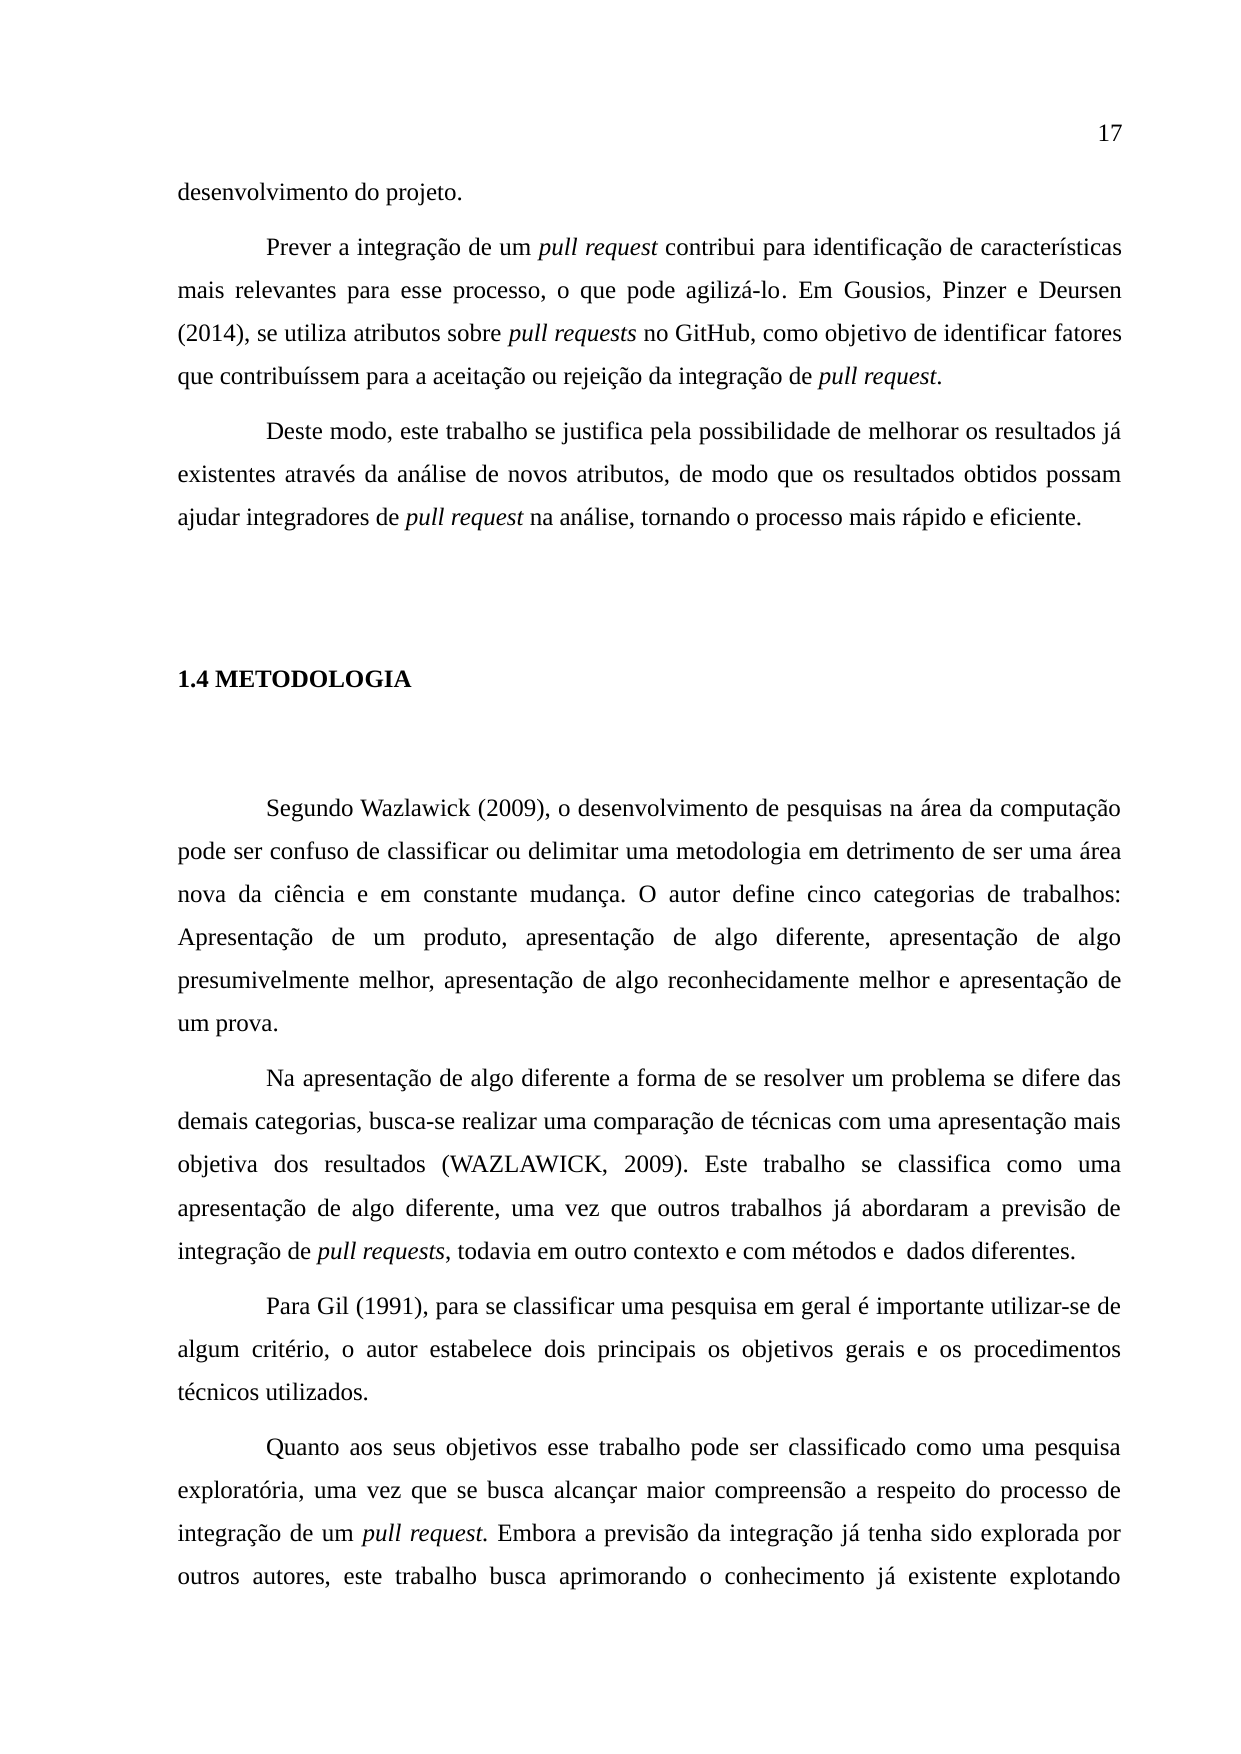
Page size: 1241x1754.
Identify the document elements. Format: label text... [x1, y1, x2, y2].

text Quanto aos seus objetivos esse trabalho pode ser classificado como uma pesquisa exploratória, uma vez que se busca alcançar maior compreensão a respeito do processo de integração de um pull request. Embora a previsão da integração já tenha sido explorada por outros autores, este trabalho busca aprimorando o conhecimento já existente explotando [177, 1432, 1122, 1590]
text Segundo Wazlawick (2009), o desenvolvimento de pesquisas na área da computação pode ser confuso de classificar ou delimitar uma metodologia em detrimento de ser uma área nova da ciência e em constante mudança. O autor define cinco categorias de trabalhos: Apresentação de um produto, apresentação de algo diferente, apresentação de algo presumivelmente melhor, apresentação de algo reconhecidamente melhor e apresentação de um prova. [177, 793, 1122, 1037]
text Deste modo, este trabalho se justifica pela possibilidade de melhorar os resultados já existentes através da análise de novos atributos, de modo que os resultados obtidos possam ajudar integradores de pull request na análise, tornando o processo mais rápido e eficiente. [177, 416, 1122, 531]
text Na apresentação de algo diferente a forma de se resolver um problema se difere das demais categorias, busca-se realizar uma comparação de técnicas com uma apresentação mais objetiva dos resultados (WAZLAWICK, 2009). Este trabalho se classifica como uma apresentação de algo diferente, uma vez que outros trabalhos já abordaram a previsão de integração de pull requests, todavia em outro contexto e com métodos e dados diferentes. [177, 1063, 1122, 1264]
text 1.4 Metodologia [177, 664, 1122, 692]
text Prever a integração de um pull request contribui para identificação de características mais relevantes para esse processo, o que pode agilizá-lo. Em Gousios, Pinzer e Deursen (2014), se utiliza atributos sobre pull requests no GitHub, como objetivo de identificar fatores que contribuíssem para a aceitação ou rejeição da integração de pull request. [177, 232, 1122, 390]
text Para Gil (1991), para se classificar uma pesquisa em geral é importante utilizar-se de algum critério, o autor estabelece dois principais os objetivos gerais e os procedimentos técnicos utilizados. [177, 1291, 1122, 1406]
text desenvolvimento do projeto. [177, 177, 1122, 206]
